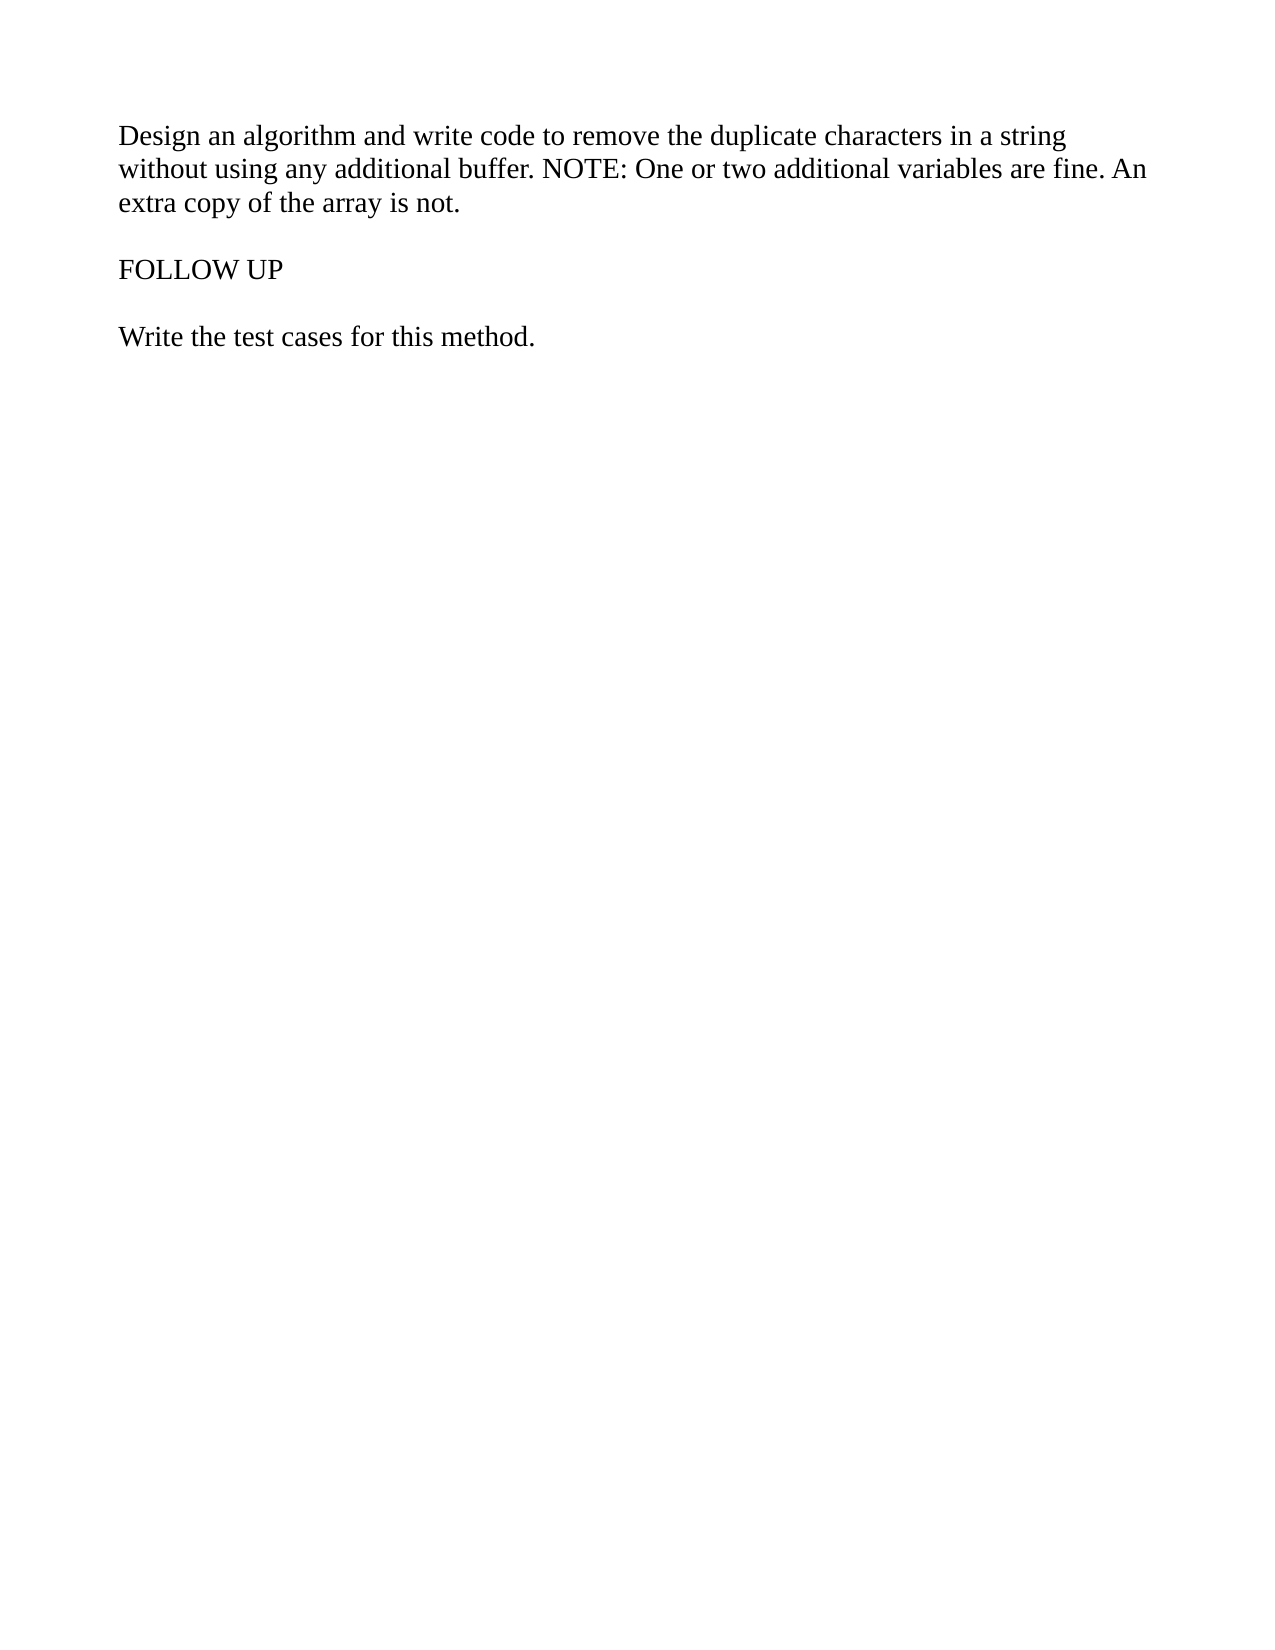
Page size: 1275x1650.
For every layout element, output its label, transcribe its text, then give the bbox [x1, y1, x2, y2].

text FOLLOW UP [118, 252, 1157, 286]
text Write the test cases for this method. [118, 319, 1157, 353]
text Design an algorithm and write code to remove the duplicate characters in a string without using any additional buffer. NOTE: One or two additional variables are fine. An extra copy of the array is not. [118, 118, 1157, 219]
